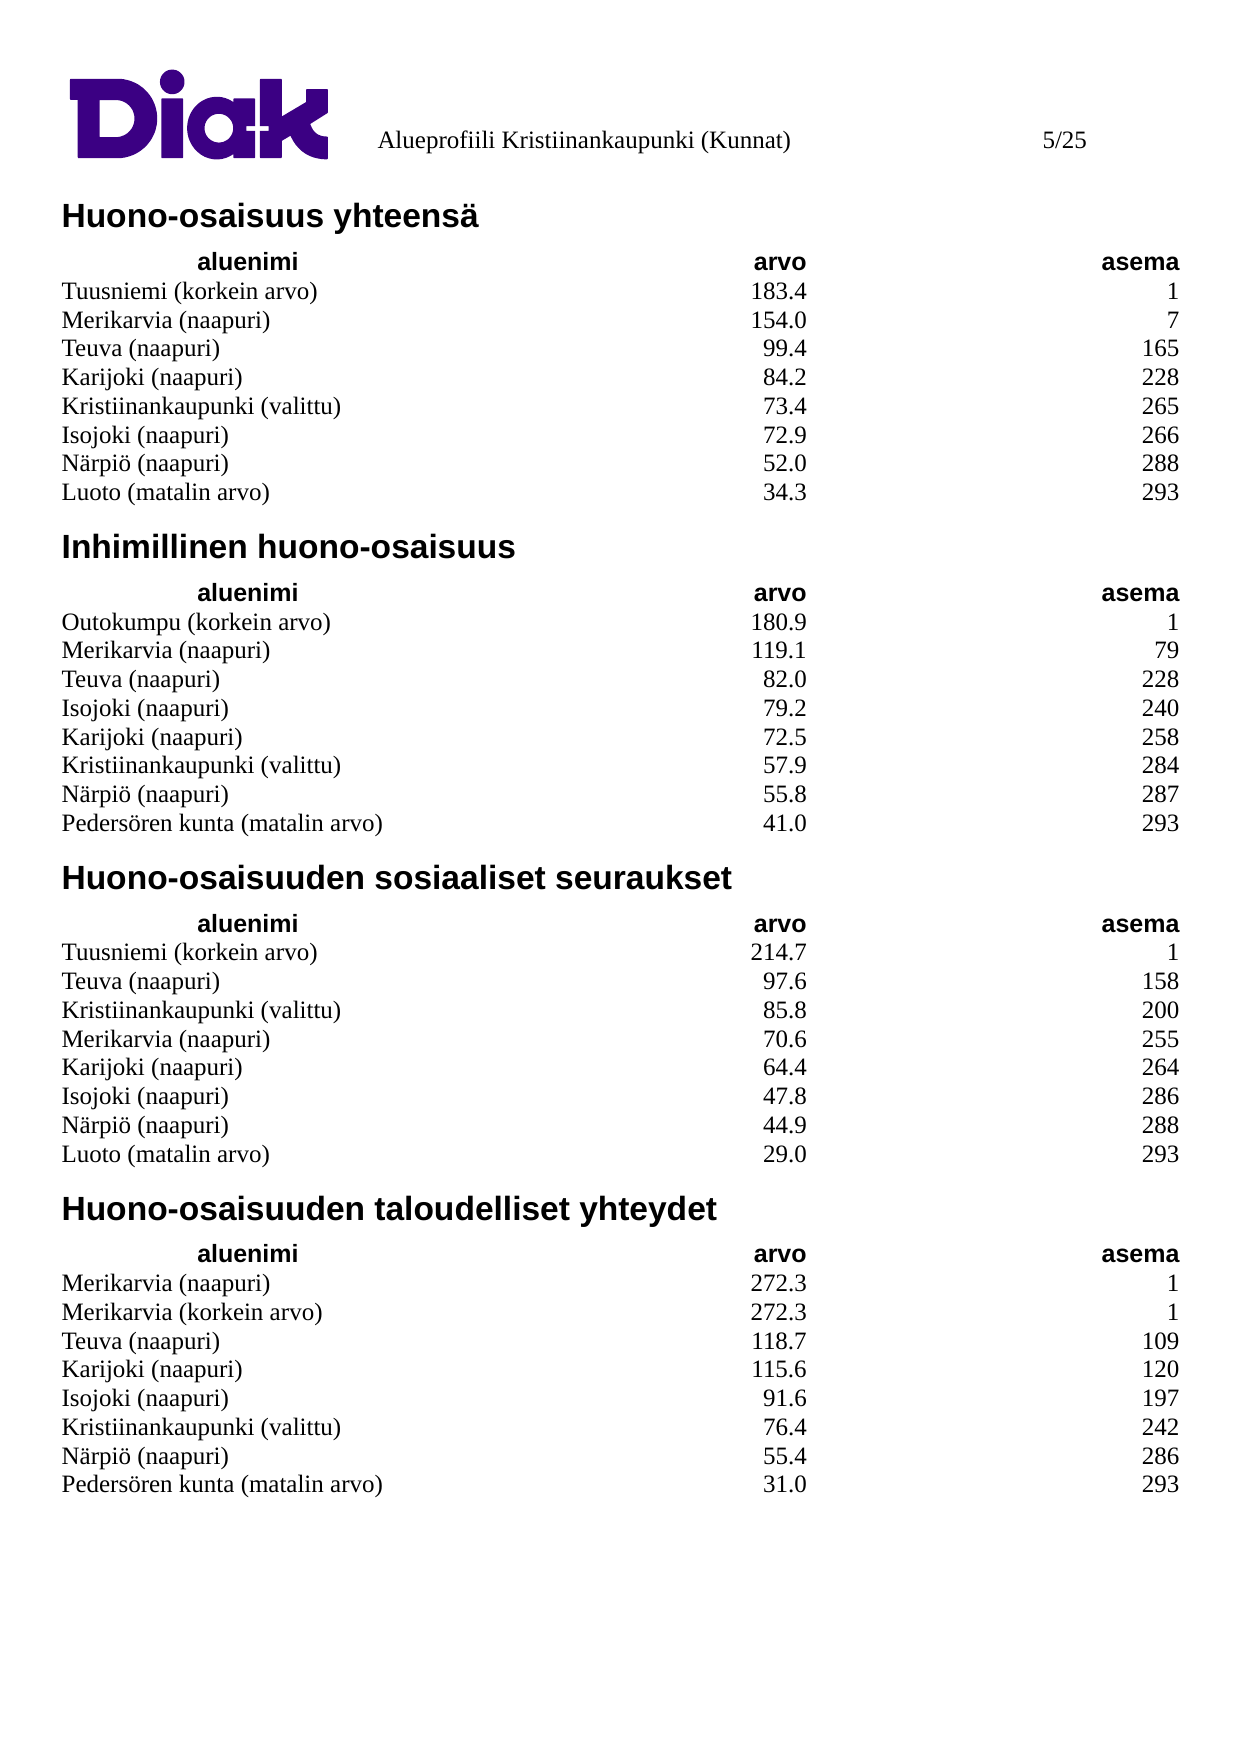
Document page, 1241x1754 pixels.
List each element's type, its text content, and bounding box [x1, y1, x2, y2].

table_cell Tuusniemi (korkein arvo) [61, 938, 434, 966]
table_cell 228 [806, 664, 1179, 693]
subtitle Inhimillinen huono-osaisuus [61, 527, 1179, 566]
table_cell 293 [806, 1470, 1179, 1498]
table_cell 29.0 [434, 1139, 806, 1167]
table_header asema [806, 578, 1179, 607]
table_cell 109 [806, 1326, 1179, 1354]
table_cell 154.0 [434, 305, 806, 333]
table_cell 72.9 [434, 420, 806, 448]
table_cell 242 [806, 1412, 1179, 1441]
table_cell Outokumpu (korkein arvo) [61, 607, 434, 636]
table_cell Merikarvia (korkein arvo) [61, 1297, 434, 1326]
table_cell Merikarvia (naapuri) [61, 305, 434, 333]
table_cell 7 [806, 305, 1179, 333]
table_cell 266 [806, 420, 1179, 448]
table_cell Teuva (naapuri) [61, 1326, 434, 1354]
table_header aluenimi [61, 909, 434, 937]
table_cell 286 [806, 1441, 1179, 1469]
table_header aluenimi [61, 1240, 434, 1268]
table_cell Närpiö (naapuri) [61, 779, 434, 808]
table_cell Teuva (naapuri) [61, 334, 434, 362]
table_cell 258 [806, 722, 1179, 751]
table_cell Karijoki (naapuri) [61, 722, 434, 751]
table_cell Kristiinankaupunki (valittu) [61, 995, 434, 1024]
table_cell Teuva (naapuri) [61, 664, 434, 693]
table_cell Luoto (matalin arvo) [61, 477, 434, 506]
table_cell Karijoki (naapuri) [61, 362, 434, 391]
table_cell 47.8 [434, 1081, 806, 1110]
table_cell 84.2 [434, 362, 806, 391]
table_cell 183.4 [434, 276, 806, 305]
table_cell 79 [806, 636, 1179, 664]
table_cell 99.4 [434, 334, 806, 362]
table_cell 158 [806, 966, 1179, 995]
table_cell Merikarvia (naapuri) [61, 1268, 434, 1297]
table_header arvo [434, 1240, 806, 1268]
table_cell Pedersören kunta (matalin arvo) [61, 808, 434, 837]
table_header arvo [434, 247, 806, 276]
table_cell Pedersören kunta (matalin arvo) [61, 1470, 434, 1498]
table_header arvo [434, 578, 806, 607]
table_cell 64.4 [434, 1053, 806, 1081]
table_cell 119.1 [434, 636, 806, 664]
table_cell 1 [806, 276, 1179, 305]
table_cell 97.6 [434, 966, 806, 995]
table_cell Närpiö (naapuri) [61, 1110, 434, 1139]
table_cell Luoto (matalin arvo) [61, 1139, 434, 1167]
table_cell 55.8 [434, 779, 806, 808]
table_cell Teuva (naapuri) [61, 966, 434, 995]
table_cell 57.9 [434, 751, 806, 779]
table_cell 41.0 [434, 808, 806, 837]
table_cell 79.2 [434, 693, 806, 722]
table_cell 286 [806, 1081, 1179, 1110]
table_cell Kristiinankaupunki (valittu) [61, 751, 434, 779]
table_cell 70.6 [434, 1024, 806, 1052]
subtitle Huono-osaisuuden taloudelliset yhteydet [61, 1188, 1179, 1227]
table_header asema [806, 909, 1179, 937]
table_cell 91.6 [434, 1383, 806, 1412]
table_cell 73.4 [434, 391, 806, 420]
table_cell 264 [806, 1053, 1179, 1081]
table_header arvo [434, 909, 806, 937]
table_cell 288 [806, 449, 1179, 477]
table_header asema [806, 1240, 1179, 1268]
table_header asema [806, 247, 1179, 276]
table_cell 31.0 [434, 1470, 806, 1498]
table_cell 52.0 [434, 449, 806, 477]
table_cell 120 [806, 1355, 1179, 1383]
subtitle Huono-osaisuus yhteensä [61, 196, 1179, 235]
table_cell Tuusniemi (korkein arvo) [61, 276, 434, 305]
table_cell Merikarvia (naapuri) [61, 636, 434, 664]
table_cell 240 [806, 693, 1179, 722]
table_cell Närpiö (naapuri) [61, 449, 434, 477]
table_cell 200 [806, 995, 1179, 1024]
table_cell 115.6 [434, 1355, 806, 1383]
subtitle Huono-osaisuuden sosiaaliset seuraukset [61, 858, 1179, 896]
table_cell Isojoki (naapuri) [61, 1383, 434, 1412]
table_cell 82.0 [434, 664, 806, 693]
table_cell 76.4 [434, 1412, 806, 1441]
table_cell Isojoki (naapuri) [61, 693, 434, 722]
table_cell 288 [806, 1110, 1179, 1139]
table_cell 165 [806, 334, 1179, 362]
table_cell Karijoki (naapuri) [61, 1053, 434, 1081]
table_cell 34.3 [434, 477, 806, 506]
table_cell 293 [806, 477, 1179, 506]
table_cell Isojoki (naapuri) [61, 1081, 434, 1110]
table_cell 287 [806, 779, 1179, 808]
table_header aluenimi [61, 578, 434, 607]
table_cell 55.4 [434, 1441, 806, 1469]
table_cell 255 [806, 1024, 1179, 1052]
table_cell 197 [806, 1383, 1179, 1412]
table_cell 214.7 [434, 938, 806, 966]
table_cell 44.9 [434, 1110, 806, 1139]
table_cell Kristiinankaupunki (valittu) [61, 391, 434, 420]
table_cell 72.5 [434, 722, 806, 751]
table_cell 272.3 [434, 1297, 806, 1326]
table_cell Isojoki (naapuri) [61, 420, 434, 448]
table_cell 293 [806, 808, 1179, 837]
table_cell Kristiinankaupunki (valittu) [61, 1412, 434, 1441]
table_cell 228 [806, 362, 1179, 391]
table_cell 284 [806, 751, 1179, 779]
table_cell 180.9 [434, 607, 806, 636]
table_cell Närpiö (naapuri) [61, 1441, 434, 1469]
table_cell 118.7 [434, 1326, 806, 1354]
table_cell 85.8 [434, 995, 806, 1024]
table_cell 1 [806, 607, 1179, 636]
table_cell 272.3 [434, 1268, 806, 1297]
table_cell 265 [806, 391, 1179, 420]
table_header aluenimi [61, 247, 434, 276]
table_cell Merikarvia (naapuri) [61, 1024, 434, 1052]
table_cell 1 [806, 1268, 1179, 1297]
table_cell 293 [806, 1139, 1179, 1167]
table_cell 1 [806, 938, 1179, 966]
table_cell 1 [806, 1297, 1179, 1326]
table_cell Karijoki (naapuri) [61, 1355, 434, 1383]
